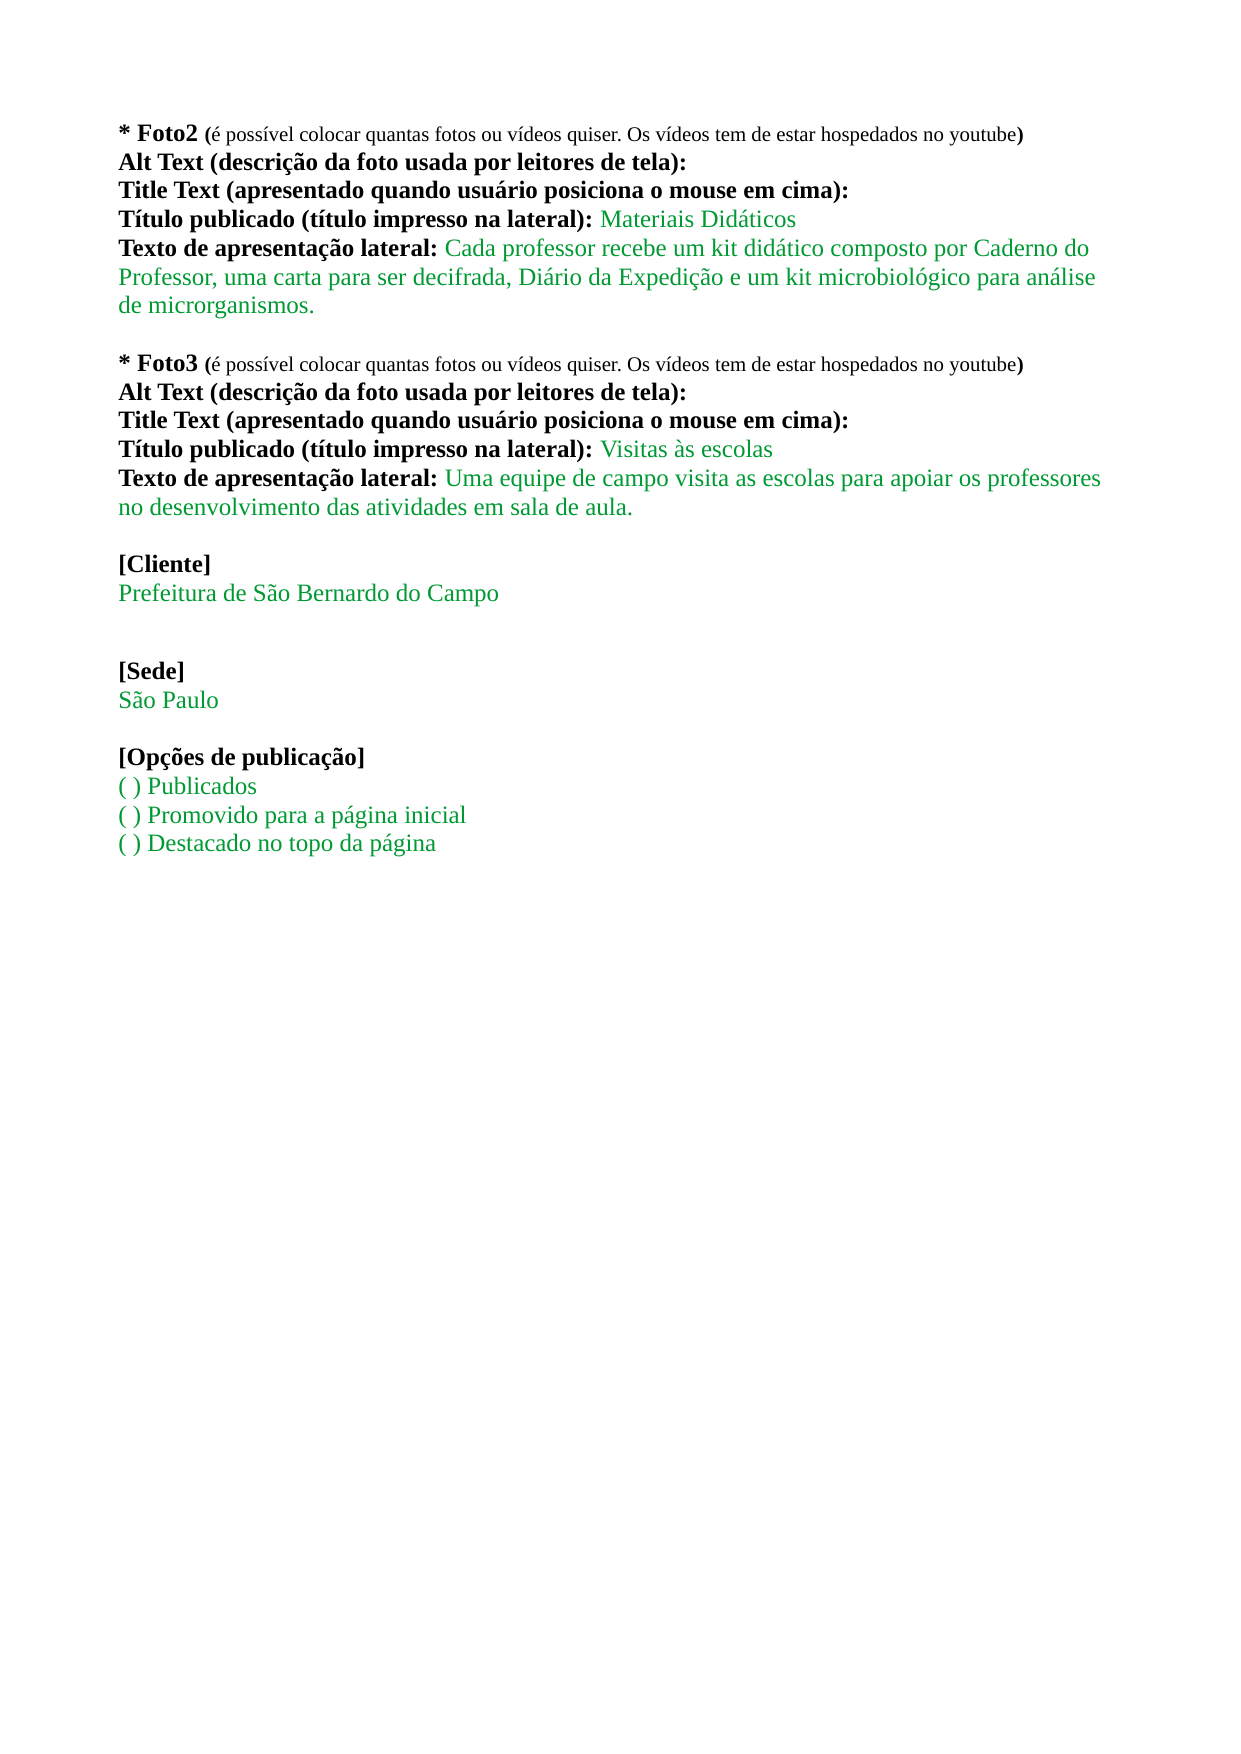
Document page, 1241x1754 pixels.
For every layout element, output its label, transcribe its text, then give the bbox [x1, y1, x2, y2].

text Título publicado (título impresso na lateral): Materiais Didáticos [118, 204, 1122, 233]
text São Paulo [118, 685, 1122, 713]
text ( ) Destacado no topo da página [118, 828, 1122, 857]
text [Sede] [118, 656, 1122, 685]
text Título publicado (título impresso na lateral): Visitas às escolas [118, 434, 1122, 463]
text Texto de apresentação lateral: Cada professor recebe um kit didático composto por Caderno do Professor, uma carta para ser decifrada, Diário da Expedição e um kit microbiológico para análise de microrganismos. [118, 233, 1122, 319]
text Prefeitura de São Bernardo do Campo [118, 578, 1122, 607]
text Title Text (apresentado quando usuário posiciona o mouse em cima): [118, 406, 1122, 434]
text * Foto3 (é possível colocar quantas fotos ou vídeos quiser. Os vídeos tem de estar hospedados no youtube) [118, 348, 1122, 377]
text [Cliente] [118, 549, 1122, 578]
text [Opções de publicação] [118, 742, 1122, 771]
text Alt Text (descrição da foto usada por leitores de tela): [118, 147, 1122, 176]
text ( ) Publicados [118, 771, 1122, 800]
text Title Text (apresentado quando usuário posiciona o mouse em cima): [118, 176, 1122, 204]
text * Foto2 (é possível colocar quantas fotos ou vídeos quiser. Os vídeos tem de estar hospedados no youtube) [118, 118, 1122, 147]
text ( ) Promovido para a página inicial [118, 800, 1122, 828]
text Texto de apresentação lateral: Uma equipe de campo visita as escolas para apoiar os professores no desenvolvimento das atividades em sala de aula. [118, 463, 1122, 521]
text Alt Text (descrição da foto usada por leitores de tela): [118, 377, 1122, 406]
